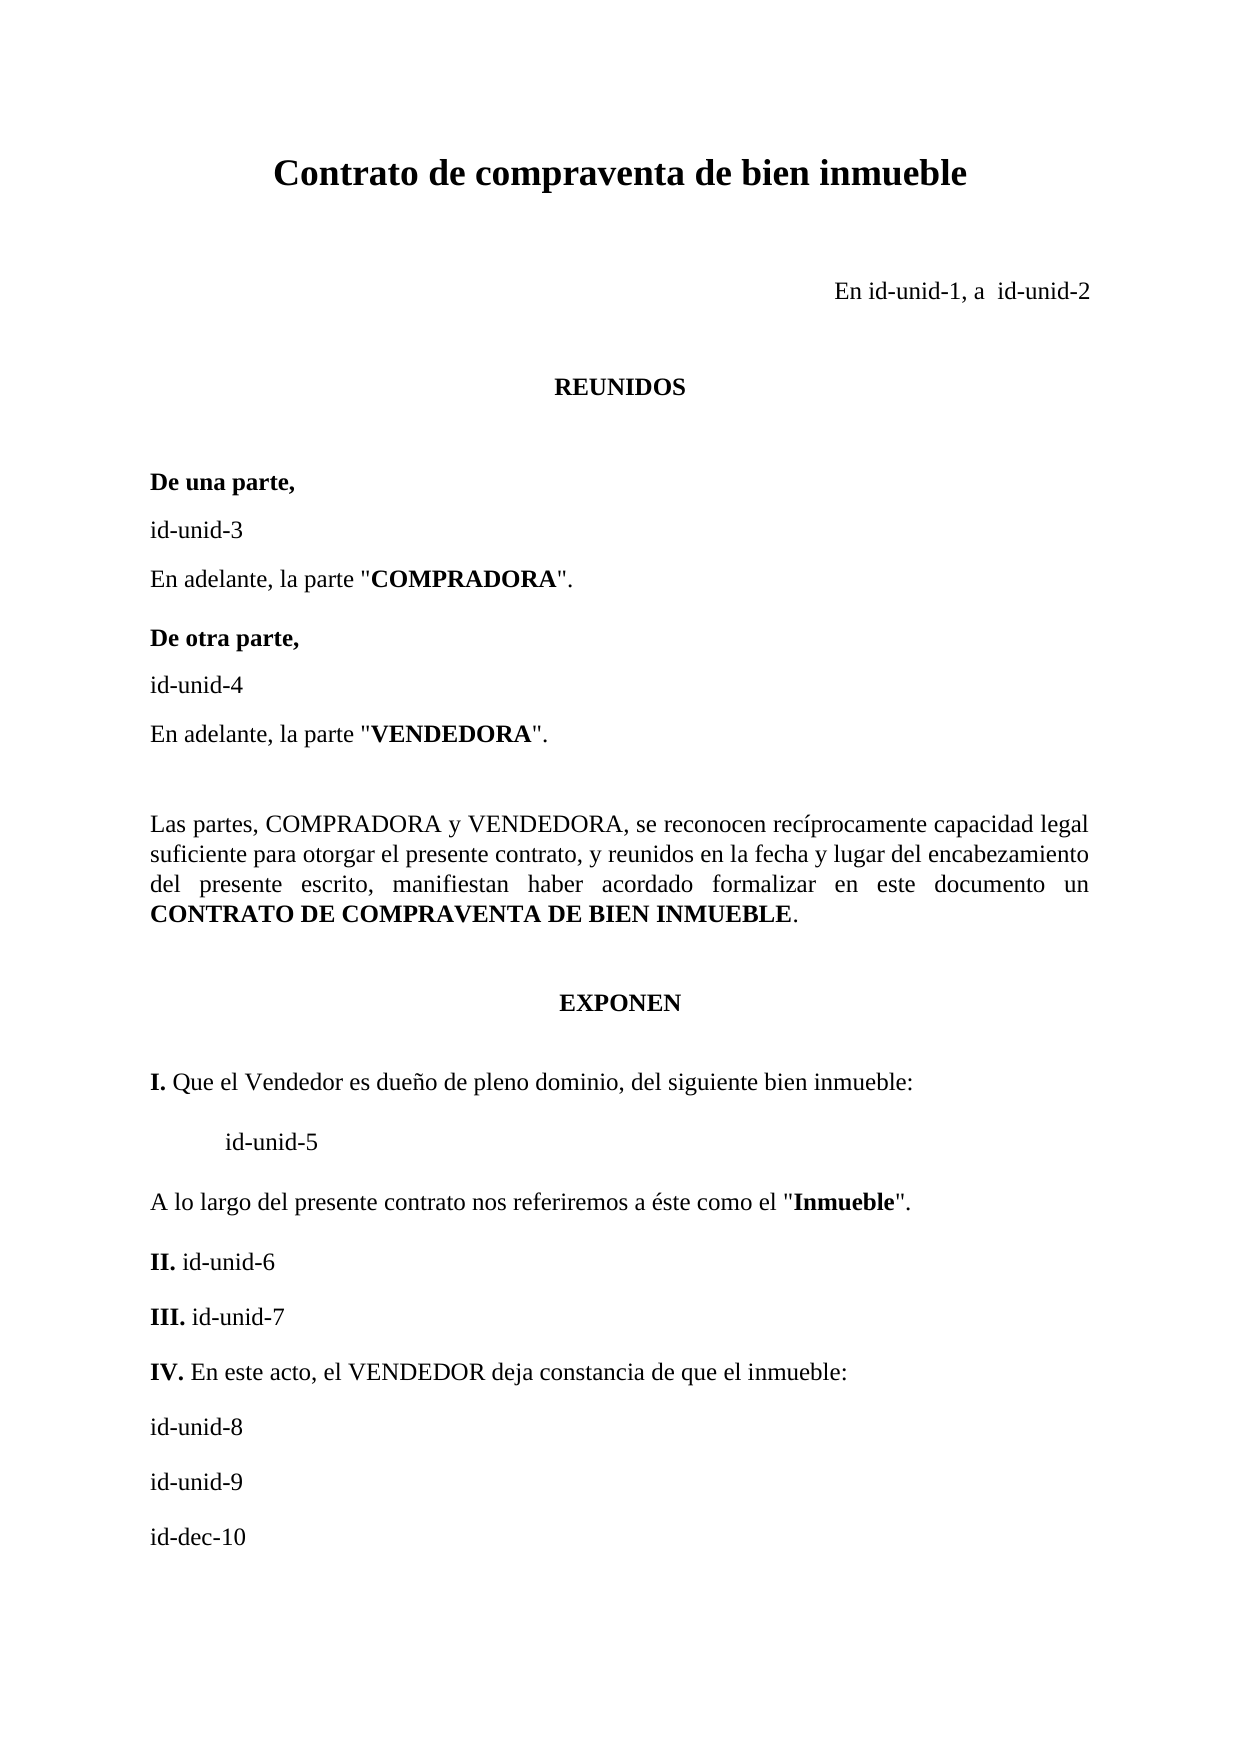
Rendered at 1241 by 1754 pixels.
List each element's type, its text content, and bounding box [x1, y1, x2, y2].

text id-unid-8 [150, 1411, 1090, 1441]
text En adelante, la parte "VENDEDORA". [150, 718, 1090, 748]
text I. Que el Vendedor es dueño de pleno dominio, del siguiente bien inmueble: [150, 1066, 1090, 1096]
text REUNIDOS [150, 372, 1090, 401]
text id-unid-4 [150, 670, 1090, 699]
text Las partes, COMPRADORA y VENDEDORA, se reconocen recíprocamente capacidad legal suficiente para otorgar el presente contrato, y reunidos en la fecha y lugar del encabezamiento del presente escrito, manifiestan haber acordado formalizar en este documento un CONTRATO DE COMPRAVENTA DE BIEN INMUEBLE. [150, 808, 1090, 928]
text En adelante, la parte "COMPRADORA". [150, 563, 1090, 593]
text De una parte, [150, 467, 1090, 496]
text En id-unid-1, a id-unid-2 [150, 276, 1090, 305]
text Contrato de compraventa de bien inmueble [150, 150, 1090, 193]
text A lo largo del presente contrato nos referiremos a éste como el "Inmueble". [150, 1186, 1090, 1216]
text id-unid-5 [150, 1126, 1090, 1156]
text IV. En este acto, el VENDEDOR deja constancia de que el inmueble: [150, 1356, 1090, 1386]
text III. id-unid-7 [150, 1301, 1090, 1331]
text II. id-unid-6 [150, 1246, 1090, 1276]
text id-unid-9 [150, 1466, 1090, 1496]
text id-dec-10 [150, 1521, 1090, 1551]
text id-unid-3 [150, 515, 1090, 544]
text De otra parte, [150, 623, 1090, 651]
text EXPONEN [150, 988, 1090, 1017]
